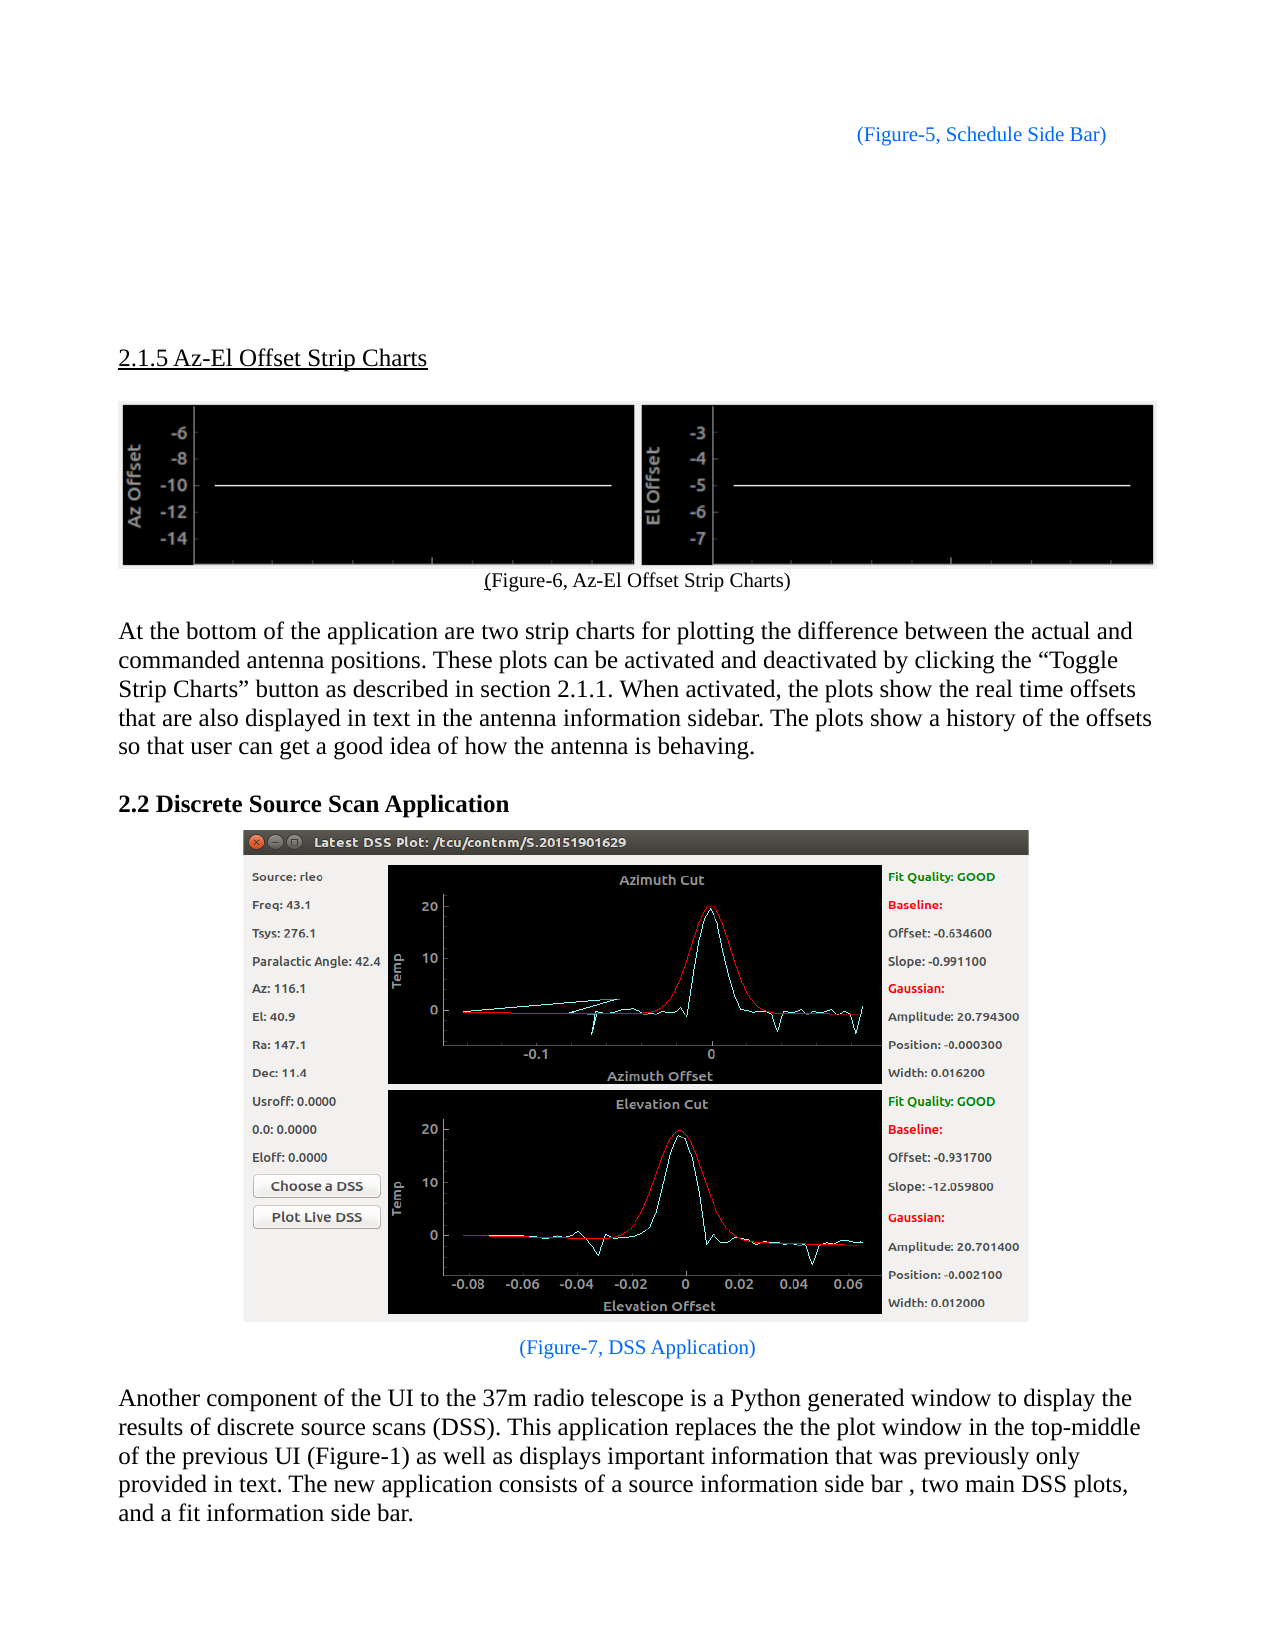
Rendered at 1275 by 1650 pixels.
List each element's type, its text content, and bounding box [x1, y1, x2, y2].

text (Figure-5, Schedule Side Bar) [118, 118, 1157, 147]
text (Figure-7, DSS Application) [118, 1335, 1157, 1359]
picture [243, 830, 1029, 1322]
picture [118, 401, 1157, 569]
text Another component of the UI to the 37m radio telescope is a Python generated window to display the results of discrete source scans (DSS). This application replaces the the plot window in the top-middle of the previous UI (Figure-1) as well as displays important information that was previously only provided in text. The new application consists of a source information side bar , two main DSS plots, and a fit information side bar. [118, 1383, 1157, 1527]
text 2.2 Discrete Source Scan Application [118, 789, 1157, 818]
text (Figure-6, Az-El Offset Strip Charts) [118, 569, 1157, 592]
text At the bottom of the application are two strip charts for plotting the difference between the actual and commanded antenna positions. These plots can be activated and deactivated by clicking the “Toggle Strip Charts” button as described in section 2.1.1. When activated, the plots show the real time offsets that are also displayed in text in the antenna information sidebar. The plots show a history of the offsets so that user can get a good idea of how the antenna is behaving. [118, 616, 1157, 760]
text 2.1.5 Az-El Offset Strip Charts [118, 343, 1157, 372]
